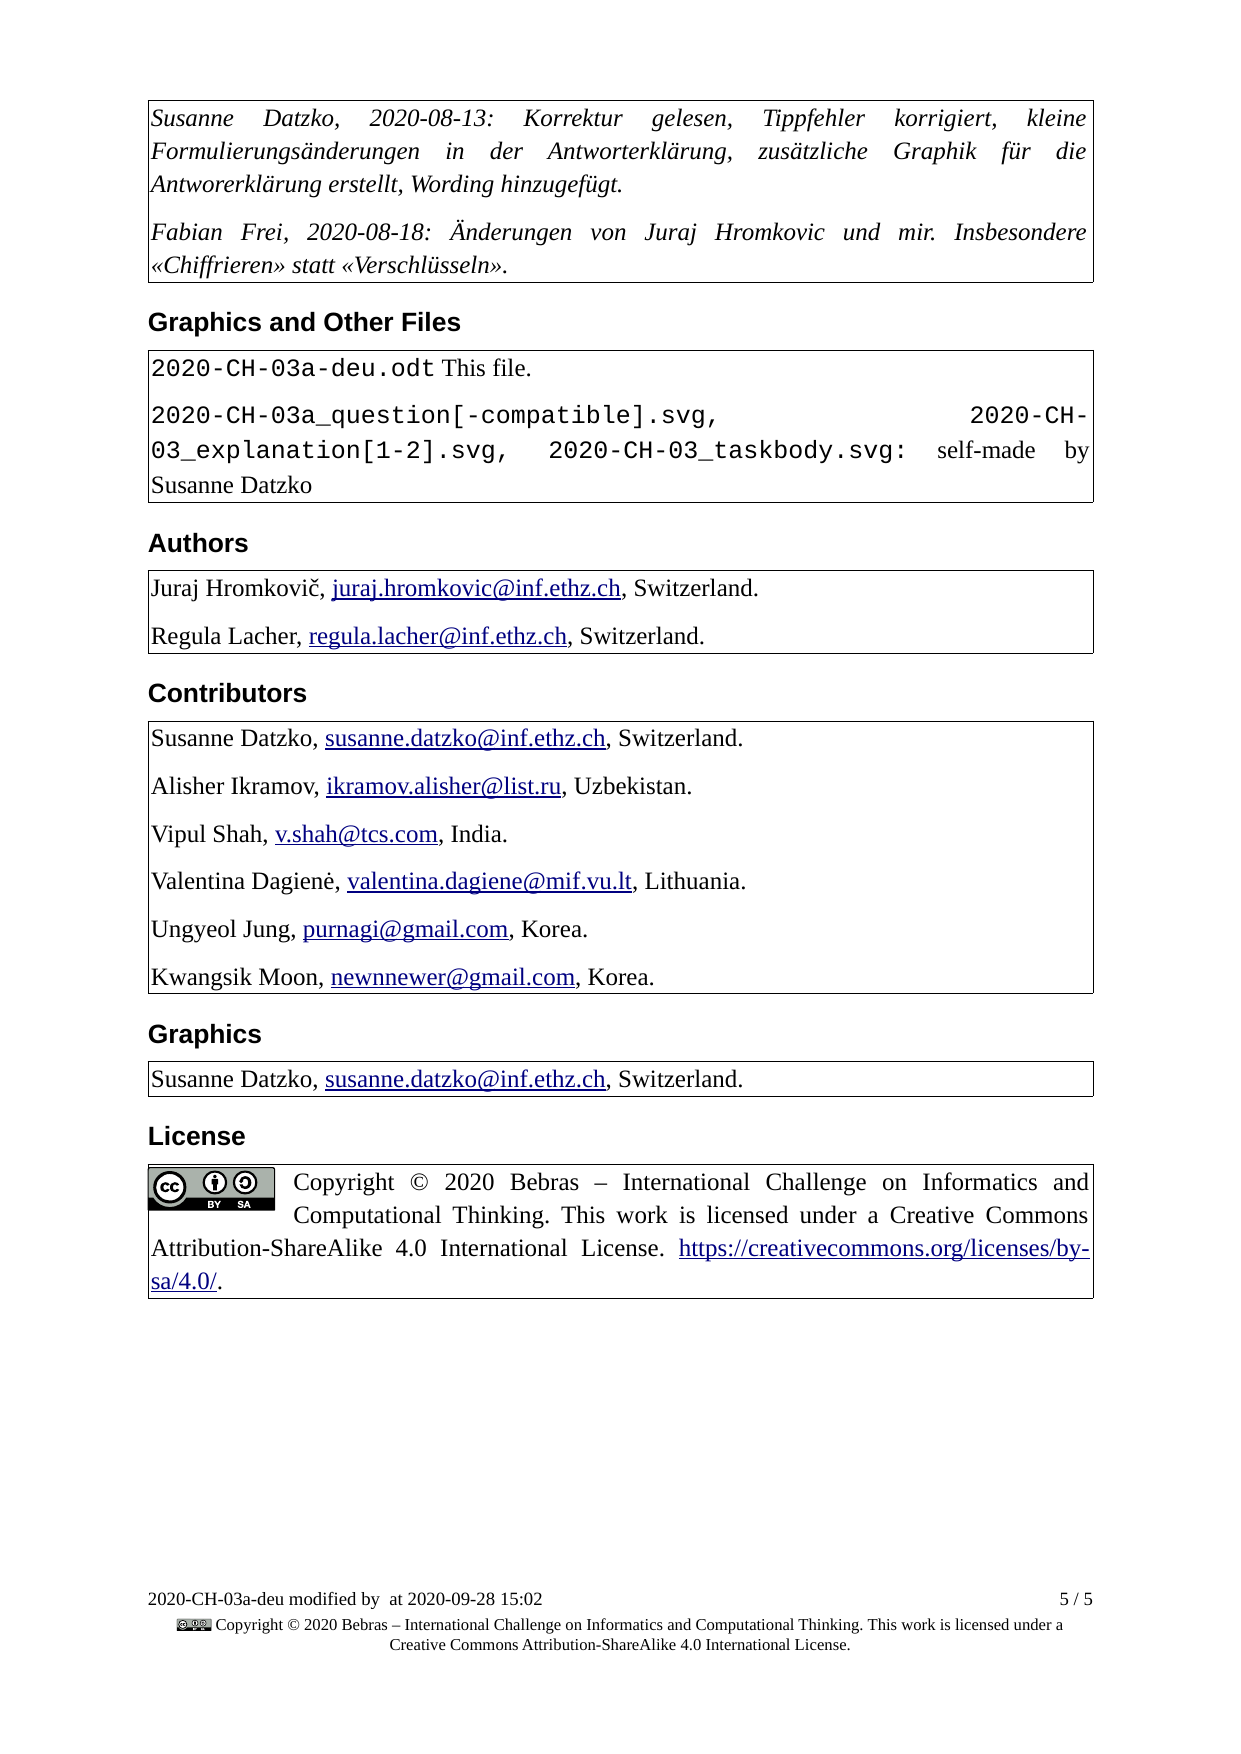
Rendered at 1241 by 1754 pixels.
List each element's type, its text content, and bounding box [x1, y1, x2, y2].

text Juraj Hromkovič, juraj.hromkovic@inf.ethz.ch, Switzerland. [149, 571, 1093, 602]
subtitle License [148, 1121, 1093, 1151]
text 2020-CH-03a_question[-compatible].svg, 2020-CH-03_explanation[1-2].svg, 2020-CH-03_taskbody.svg: self-made by Susanne Datzko [149, 400, 1093, 502]
text Alisher Ikramov, ikramov.alisher@list.ru, Uzbekistan. [149, 768, 1093, 800]
subtitle Contributors [148, 678, 1093, 708]
text Susanne Datzko, 2020-08-13: Korrektur gelesen, Tippfehler korrigiert, kleine Formulierungsänderungen in der Antworterklärung, zusätzliche Graphik für die Antworerklärung erstellt, Wording hinzugefügt. [149, 101, 1093, 198]
text 2020-CH-03a-deu.odt This file. [149, 351, 1093, 384]
subtitle Graphics [148, 1018, 1093, 1049]
text Fabian Frei, 2020-08-18: Änderungen von Juraj Hromkovic und mir. Insbesondere «Chiffrieren» statt «Verschlüsseln». [149, 214, 1093, 282]
text Susanne Datzko, susanne.datzko@inf.ethz.ch, Switzerland. [149, 1062, 1093, 1096]
text Regula Lacher, regula.lacher@inf.ethz.ch, Switzerland. [149, 618, 1093, 653]
text Susanne Datzko, susanne.datzko@inf.ethz.ch, Switzerland. [149, 722, 1093, 752]
text Ungyeol Jung, purnagi@gmail.com, Korea. [149, 911, 1093, 943]
text Copyright © 2020 Bebras – International Challenge on Informatics and Computational Thinking. This work is licensed under a Creative Commons Attribution-ShareAlike 4.0 International License. https://creativecommons.org/licenses/by-sa/4.0/. [149, 1165, 1093, 1298]
text Valentina Dagienė, valentina.dagiene@mif.vu.lt, Lithuania. [149, 863, 1093, 895]
text Vipul Shah, v.shah@tcs.com, India. [149, 816, 1093, 847]
subtitle Authors [148, 527, 1093, 558]
subtitle Graphics and Other Files [148, 307, 1093, 337]
text Kwangsik Moon, newnnewer@gmail.com, Korea. [149, 958, 1093, 993]
